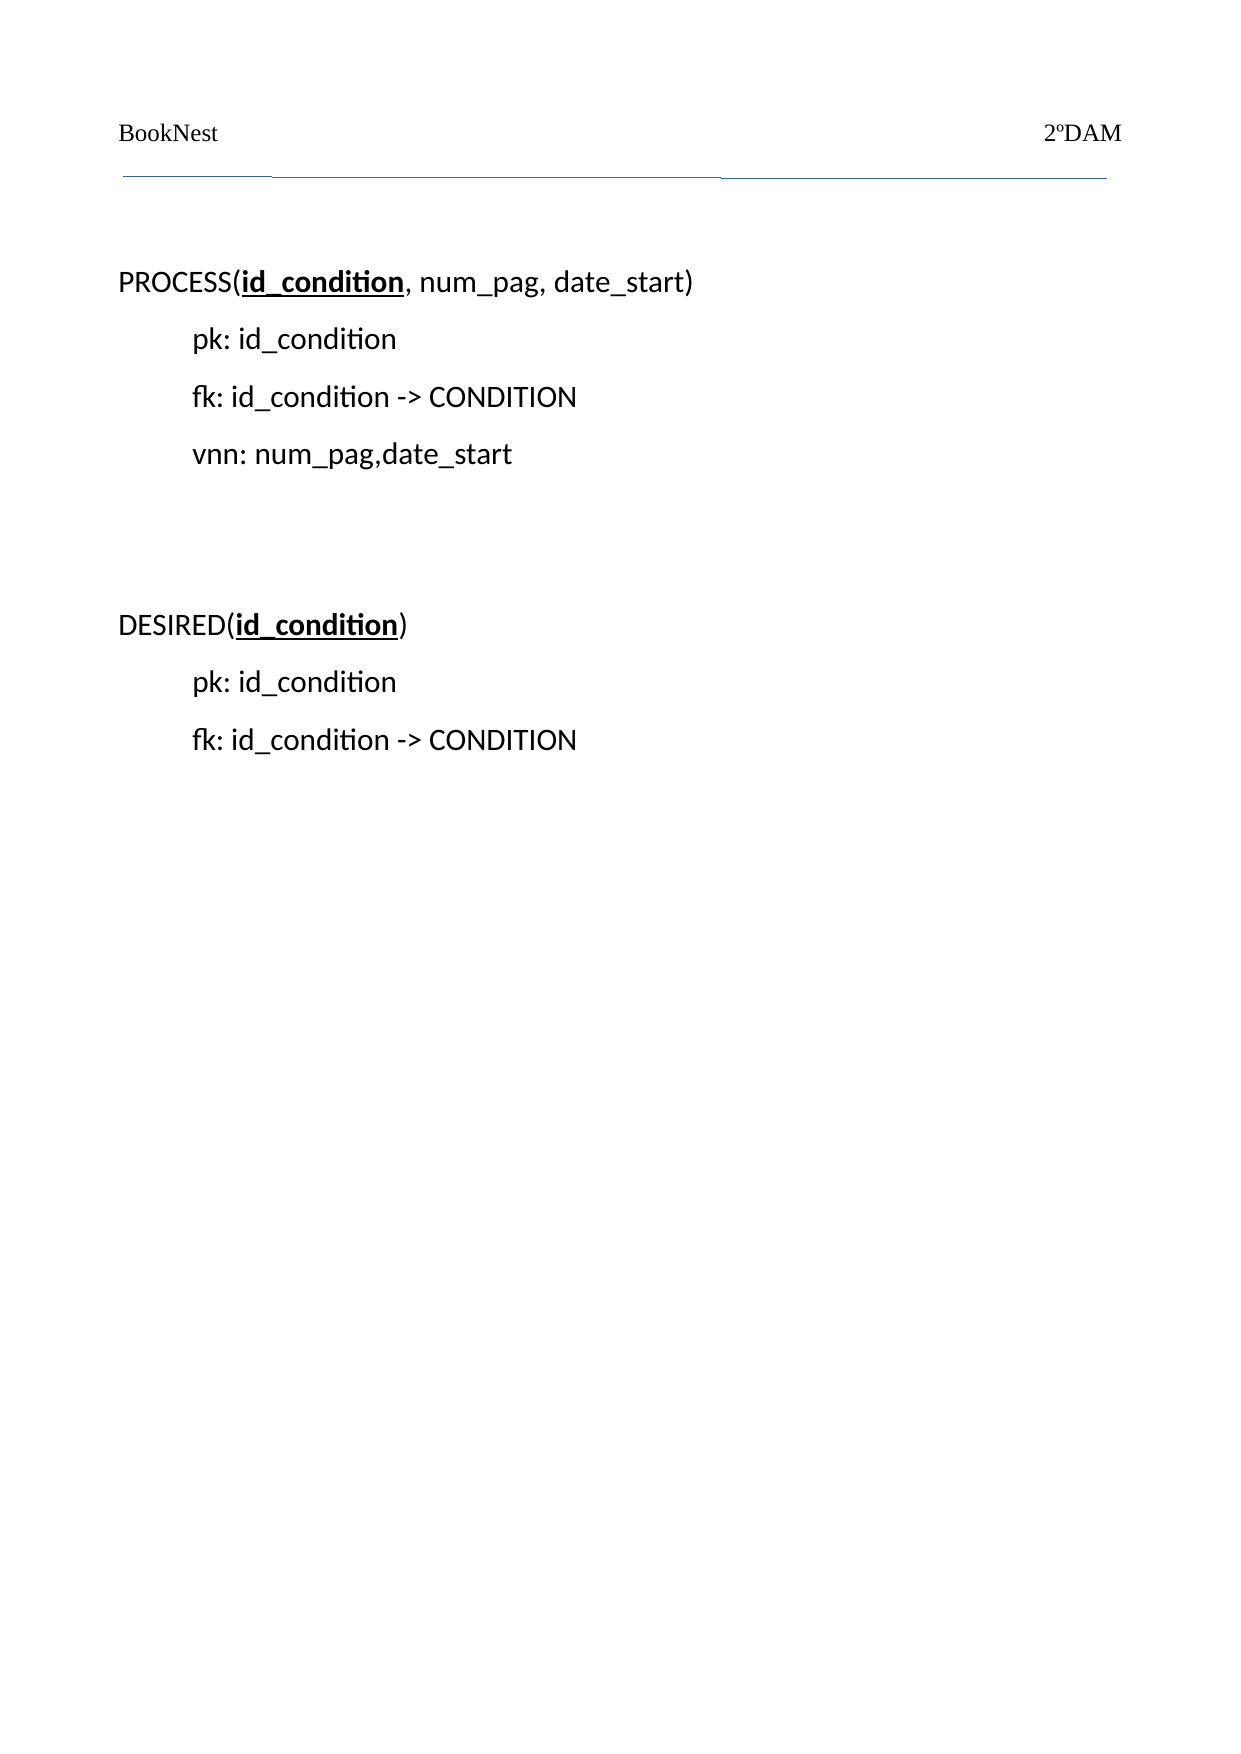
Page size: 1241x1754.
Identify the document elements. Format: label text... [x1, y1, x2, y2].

text pk: id_condition [118, 663, 1122, 701]
text DESIRED(id_condition) [118, 605, 1122, 643]
text vnn: num_pag,date_start [118, 434, 1122, 472]
text fk: id_condition -> CONDITION [118, 720, 1122, 758]
text fk: id_condition -> CONDITION [118, 377, 1122, 415]
text pk: id_condition [118, 319, 1122, 358]
text PROCESS(id_condition, num_pag, date_start) [118, 205, 1122, 300]
